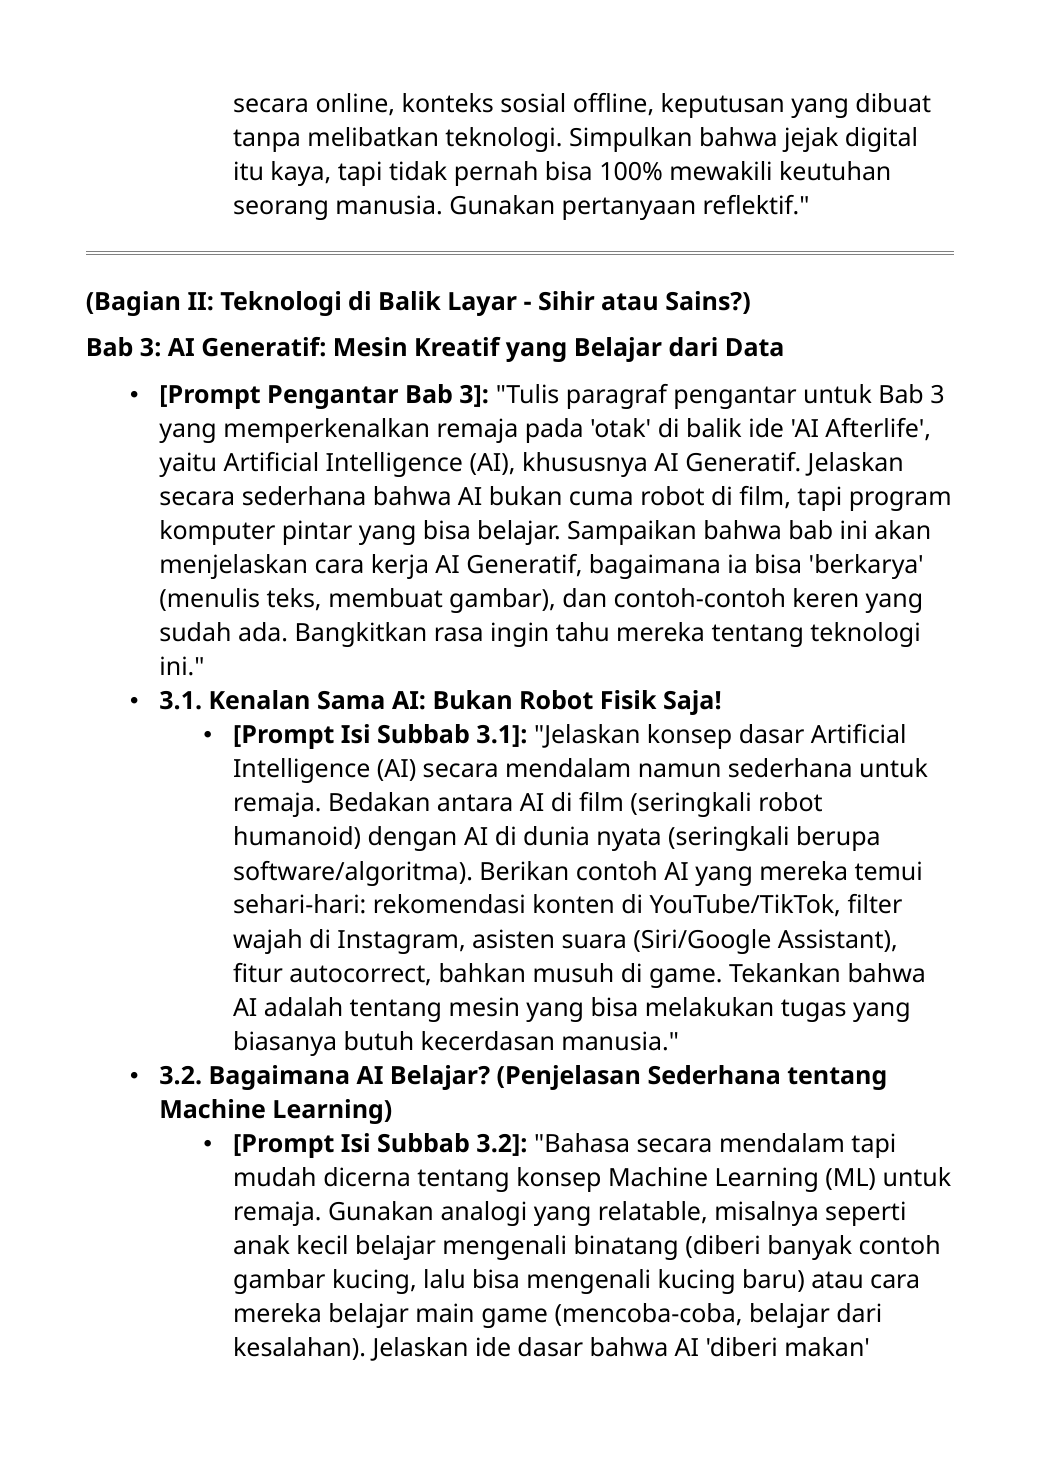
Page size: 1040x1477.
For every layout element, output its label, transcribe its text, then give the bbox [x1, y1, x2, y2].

text (Bagian II: Teknologi di Balik Layar - Sihir atau Sains?) [86, 283, 954, 317]
list [Prompt Pengantar Bab 3]: "Tulis paragraf pengantar untuk Bab 3 yang memperkenalkan remaja pada 'otak' di balik ide 'AI Afterlife', yaitu Artificial Intelligence (AI), khususnya AI Generatif. Jelaskan secara sederhana bahwa AI bukan cuma robot di film, tapi program komputer pintar yang bisa belajar. Sampaikan bahwa bab ini akan menjelaskan cara kerja AI Generatif, bagaimana ia bisa 'berkarya' (menulis teks, membuat gambar), dan contoh-contoh keren yang sudah ada. Bangkitkan rasa ingin tahu mereka tentang teknologi ini." [130, 376, 954, 683]
text Bab 3: AI Generatif: Mesin Kreatif yang Belajar dari Data [86, 330, 954, 364]
list secara online, konteks sosial offline, keputusan yang dibuat tanpa melibatkan teknologi. Simpulkan bahwa jejak digital itu kaya, tapi tidak pernah bisa 100% mewakili keutuhan seorang manusia. Gunakan pertanyaan reflektif." [203, 86, 954, 222]
list 3.2. Bagaimana AI Belajar? (Penjelasan Sederhana tentang Machine Learning) [130, 1057, 954, 1126]
list [Prompt Isi Subbab 3.1]: "Jelaskan konsep dasar Artificial Intelligence (AI) secara mendalam namun sederhana untuk remaja. Bedakan antara AI di film (seringkali robot humanoid) dengan AI di dunia nyata (seringkali berupa software/algoritma). Berikan contoh AI yang mereka temui sehari-hari: rekomendasi konten di YouTube/TikTok, filter wajah di Instagram, asisten suara (Siri/Google Assistant), fitur autocorrect, bahkan musuh di game. Tekankan bahwa AI adalah tentang mesin yang bisa melakukan tugas yang biasanya butuh kecerdasan manusia." [203, 717, 954, 1057]
list 3.1. Kenalan Sama AI: Bukan Robot Fisik Saja! [130, 683, 954, 717]
list [Prompt Isi Subbab 3.2]: "Bahasa secara mendalam tapi mudah dicerna tentang konsep Machine Learning (ML) untuk remaja. Gunakan analogi yang relatable, misalnya seperti anak kecil belajar mengenali binatang (diberi banyak contoh gambar kucing, lalu bisa mengenali kucing baru) atau cara mereka belajar main game (mencoba-coba, belajar dari kesalahan). Jelaskan ide dasar bahwa AI 'diberi makan' [203, 1126, 954, 1364]
